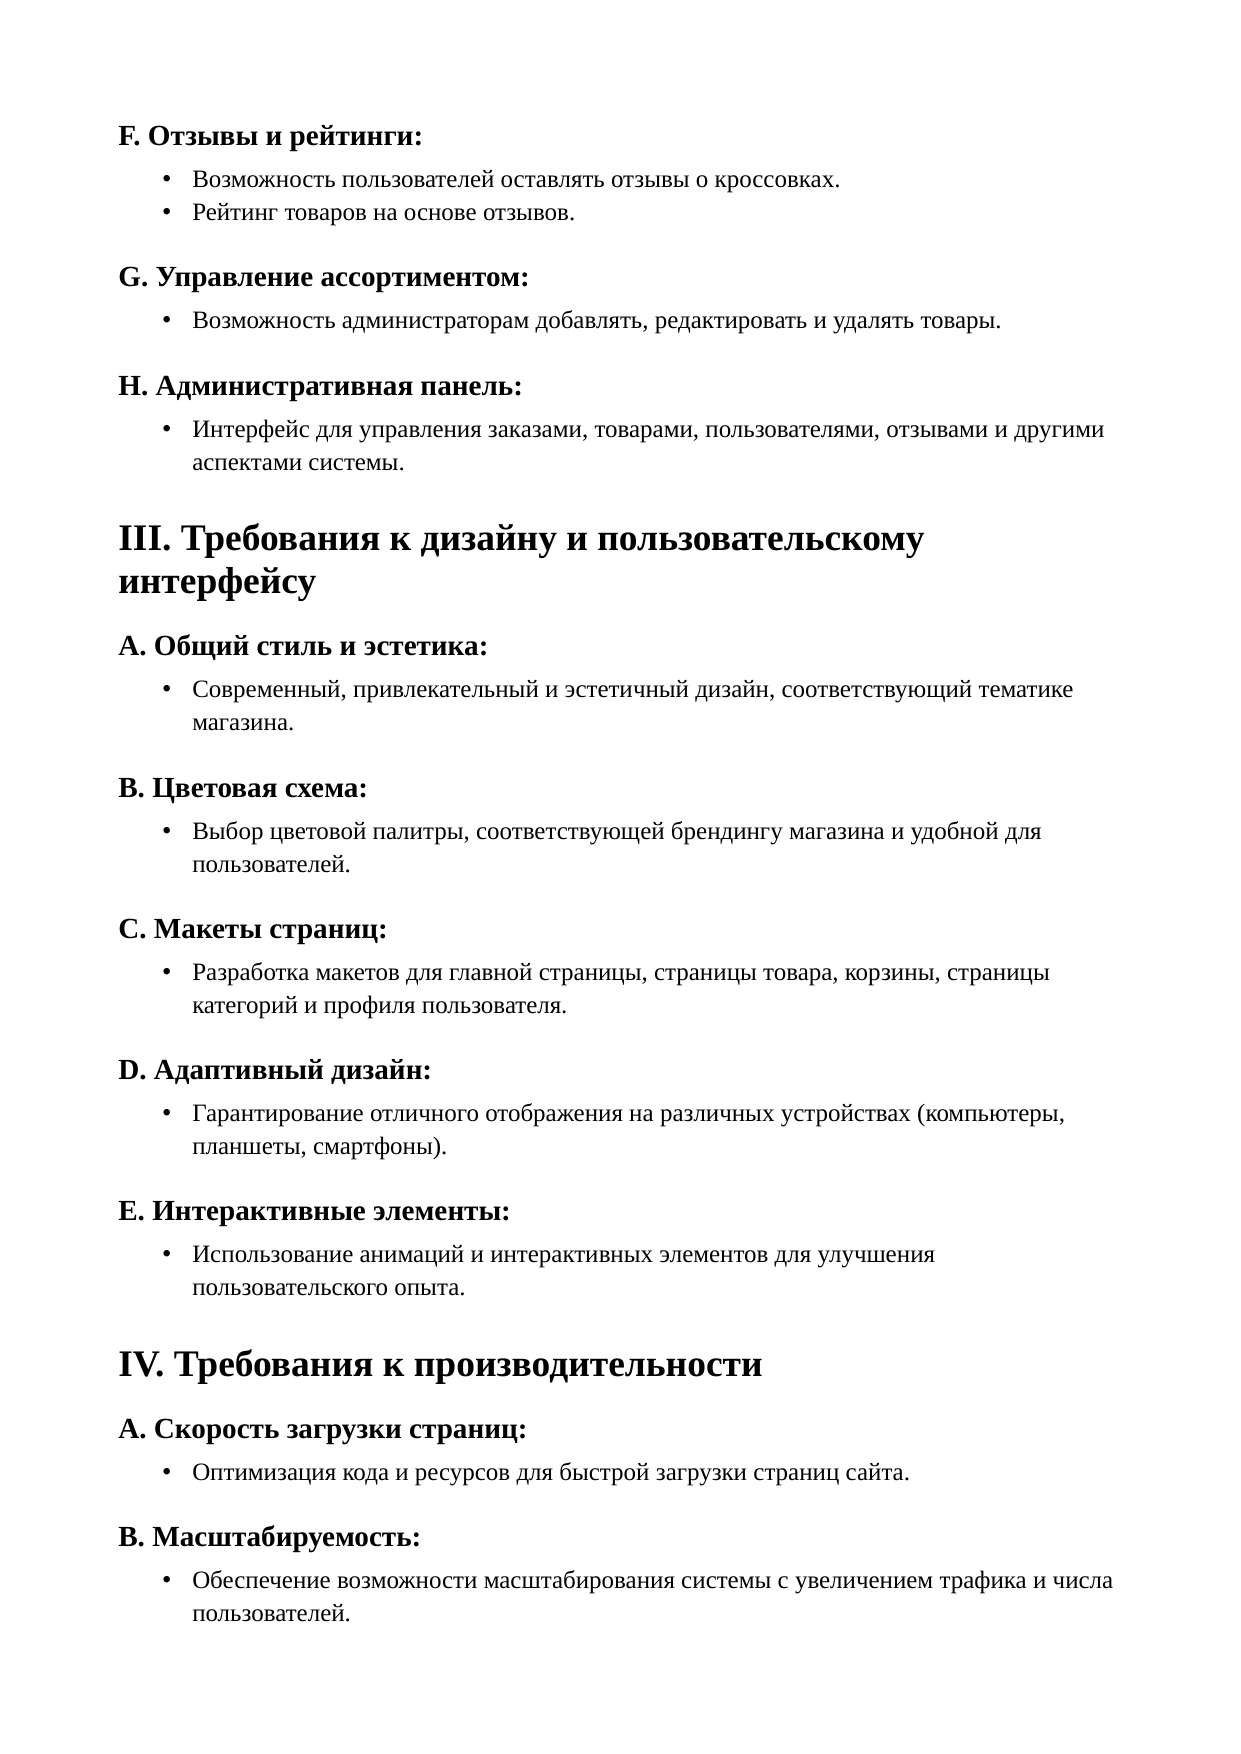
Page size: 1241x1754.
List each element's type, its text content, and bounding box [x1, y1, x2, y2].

subtitle IV. Требования к производительности [118, 1341, 1122, 1384]
subtitle B. Цветовая схема: [118, 770, 1122, 803]
list Возможность администраторам добавлять, редактировать и удалять товары. [162, 305, 1122, 334]
list Рейтинг товаров на основе отзывов. [162, 197, 1122, 226]
subtitle A. Скорость загрузки страниц: [118, 1411, 1122, 1445]
subtitle III. Требования к дизайну и пользовательскому интерфейсу [118, 515, 1122, 601]
subtitle E. Интерактивные элементы: [118, 1193, 1122, 1227]
list Использование анимаций и интерактивных элементов для улучшения пользовательского опыта. [162, 1239, 1122, 1301]
list Гарантирование отличного отображения на различных устройствах (компьютеры, планшеты, смартфоны). [162, 1098, 1122, 1160]
subtitle A. Общий стиль и эстетика: [118, 628, 1122, 662]
subtitle B. Масштабируемость: [118, 1519, 1122, 1553]
subtitle G. Управление ассортиментом: [118, 259, 1122, 293]
list Возможность пользователей оставлять отзывы о кроссовках. [162, 164, 1122, 193]
list Интерфейс для управления заказами, товарами, пользователями, отзывами и другими аспектами системы. [162, 414, 1122, 475]
subtitle C. Макеты страниц: [118, 911, 1122, 944]
list Выбор цветовой палитры, соответствующей брендингу магазина и удобной для пользователей. [162, 816, 1122, 877]
subtitle F. Отзывы и рейтинги: [118, 118, 1122, 152]
list Оптимизация кода и ресурсов для быстрой загрузки страниц сайта. [162, 1457, 1122, 1486]
list Разработка макетов для главной страницы, страницы товара, корзины, страницы категорий и профиля пользователя. [162, 957, 1122, 1019]
subtitle D. Адаптивный дизайн: [118, 1052, 1122, 1086]
list Обеспечение возможности масштабирования системы с увеличением трафика и числа пользователей. [162, 1565, 1122, 1627]
list Современный, привлекательный и эстетичный дизайн, соответствующий тематике магазина. [162, 674, 1122, 736]
subtitle H. Административная панель: [118, 368, 1122, 401]
